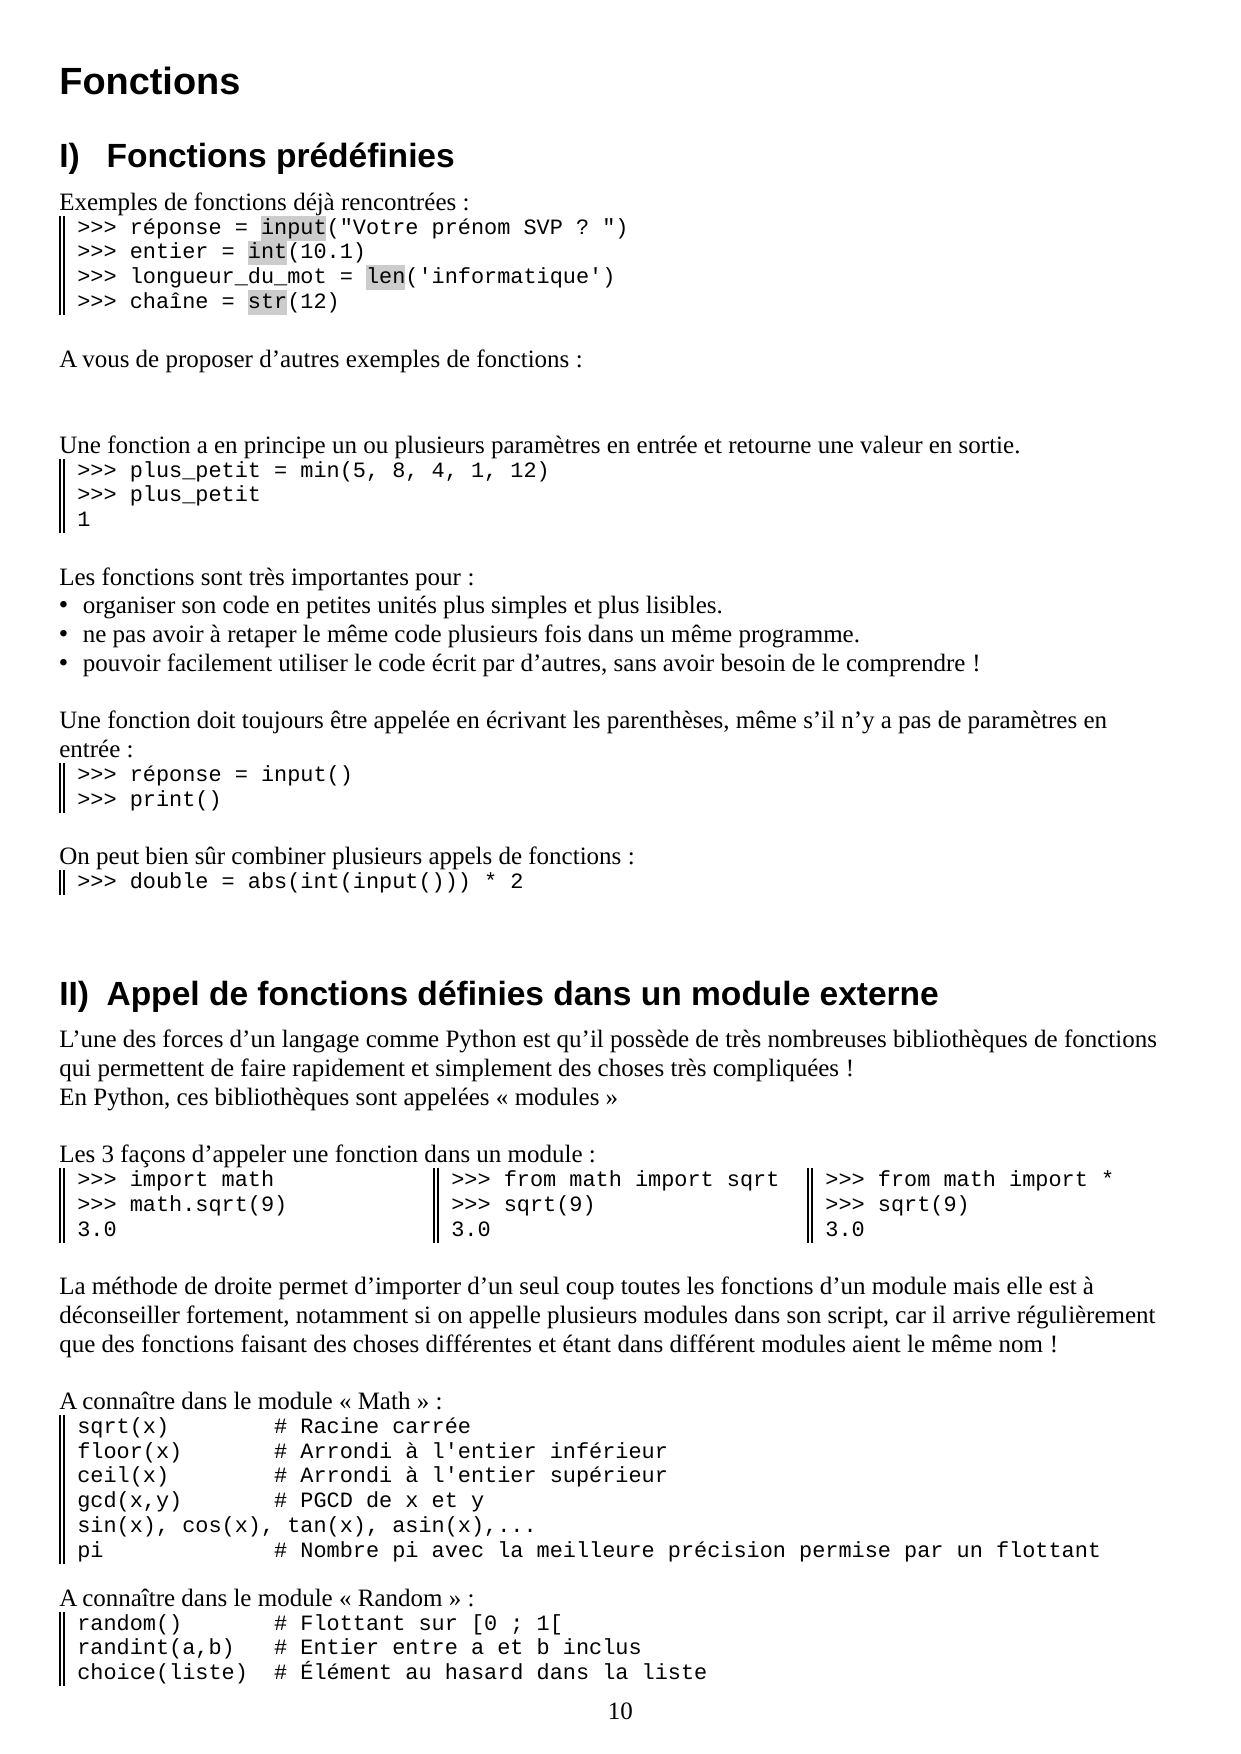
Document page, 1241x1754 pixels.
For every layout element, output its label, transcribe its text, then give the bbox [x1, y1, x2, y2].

text >>> réponse = input("Votre prénom SVP ? ") [65, 216, 1181, 241]
text L’une des forces d’un langage comme Python est qu’il possède de très nombreuses bibliothèques de fonctions qui permettent de faire rapidement et simplement des choses très compliquées ! [59, 1024, 1181, 1082]
text 1 [65, 508, 1181, 533]
text Les fonctions sont très importantes pour : [59, 562, 1181, 591]
list ne pas avoir à retaper le même code plusieurs fois dans un même programme. [59, 619, 1181, 648]
list organiser son code en petites unités plus simples et plus lisibles. [59, 591, 1181, 619]
subtitle Fonctions [59, 59, 1181, 103]
text >>> réponse = input() [65, 763, 1181, 788]
text Une fonction a en principe un ou plusieurs paramètres en entrée et retourne une valeur en sortie. [59, 430, 1181, 459]
text sin(x), cos(x), tan(x), asin(x),... [65, 1514, 1181, 1539]
text pi # Nombre pi avec la meilleure précision permise par un flottant [65, 1539, 1181, 1564]
text >>> chaîne = str(12) [65, 290, 1181, 315]
text Une fonction doit toujours être appelée en écrivant les parenthèses, même s’il n’y a pas de paramètres en entrée : [59, 706, 1181, 763]
text choice(liste) # Élément au hasard dans la liste [65, 1661, 1181, 1686]
table_header >>> from math import sqrt >>> sqrt(9) 3.0 [439, 1168, 807, 1243]
text gcd(x,y) # PGCD de x et y [65, 1489, 1181, 1514]
text sqrt(x) # Racine carrée [65, 1415, 1181, 1440]
text >>> plus_petit = min(5, 8, 4, 1, 12) [65, 459, 1181, 483]
text randint(a,b) # Entier entre a et b inclus [65, 1637, 1181, 1661]
table_header >>> from math import * >>> sqrt(9) 3.0 [813, 1168, 1181, 1243]
text >>> print() [65, 788, 1181, 813]
text >>> double = abs(int(input())) * 2 [65, 870, 1181, 895]
text ceil(x) # Arrondi à l'entier supérieur [65, 1465, 1181, 1489]
text Exemples de fonctions déjà rencontrées : [59, 187, 1181, 216]
text A vous de proposer d’autres exemples de fonctions : [59, 344, 1181, 372]
list pouvoir facilement utiliser le code écrit par d’autres, sans avoir besoin de le comprendre ! [59, 648, 1181, 677]
text On peut bien sûr combiner plusieurs appels de fonctions : [59, 841, 1181, 870]
table_header >>> import math >>> math.sqrt(9) 3.0 [65, 1168, 433, 1243]
text floor(x) # Arrondi à l'entier inférieur [65, 1440, 1181, 1465]
text La méthode de droite permet d’importer d’un seul coup toutes les fonctions d’un module mais elle est à déconseiller fortement, notamment si on appelle plusieurs modules dans son script, car il arrive régulièrement que des fonctions faisant des choses différentes et étant dans différent modules aient le même nom ! [59, 1271, 1181, 1358]
text A connaître dans le module « Math » : [59, 1386, 1181, 1415]
subtitle Fonctions prédéfinies [59, 136, 1181, 174]
text >>> longueur_du_mot = len('informatique') [65, 265, 1181, 290]
text >>> entier = int(10.1) [65, 241, 1181, 265]
text A connaître dans le module « Random » : [59, 1583, 1181, 1612]
text random() # Flottant sur [0 ; 1[ [65, 1612, 1181, 1637]
subtitle Appel de fonctions définies dans un module externe [59, 973, 1181, 1012]
text En Python, ces bibliothèques sont appelées « modules » [59, 1082, 1181, 1111]
text >>> plus_petit [65, 483, 1181, 508]
text Les 3 façons d’appeler une fonction dans un module : [59, 1139, 1181, 1168]
